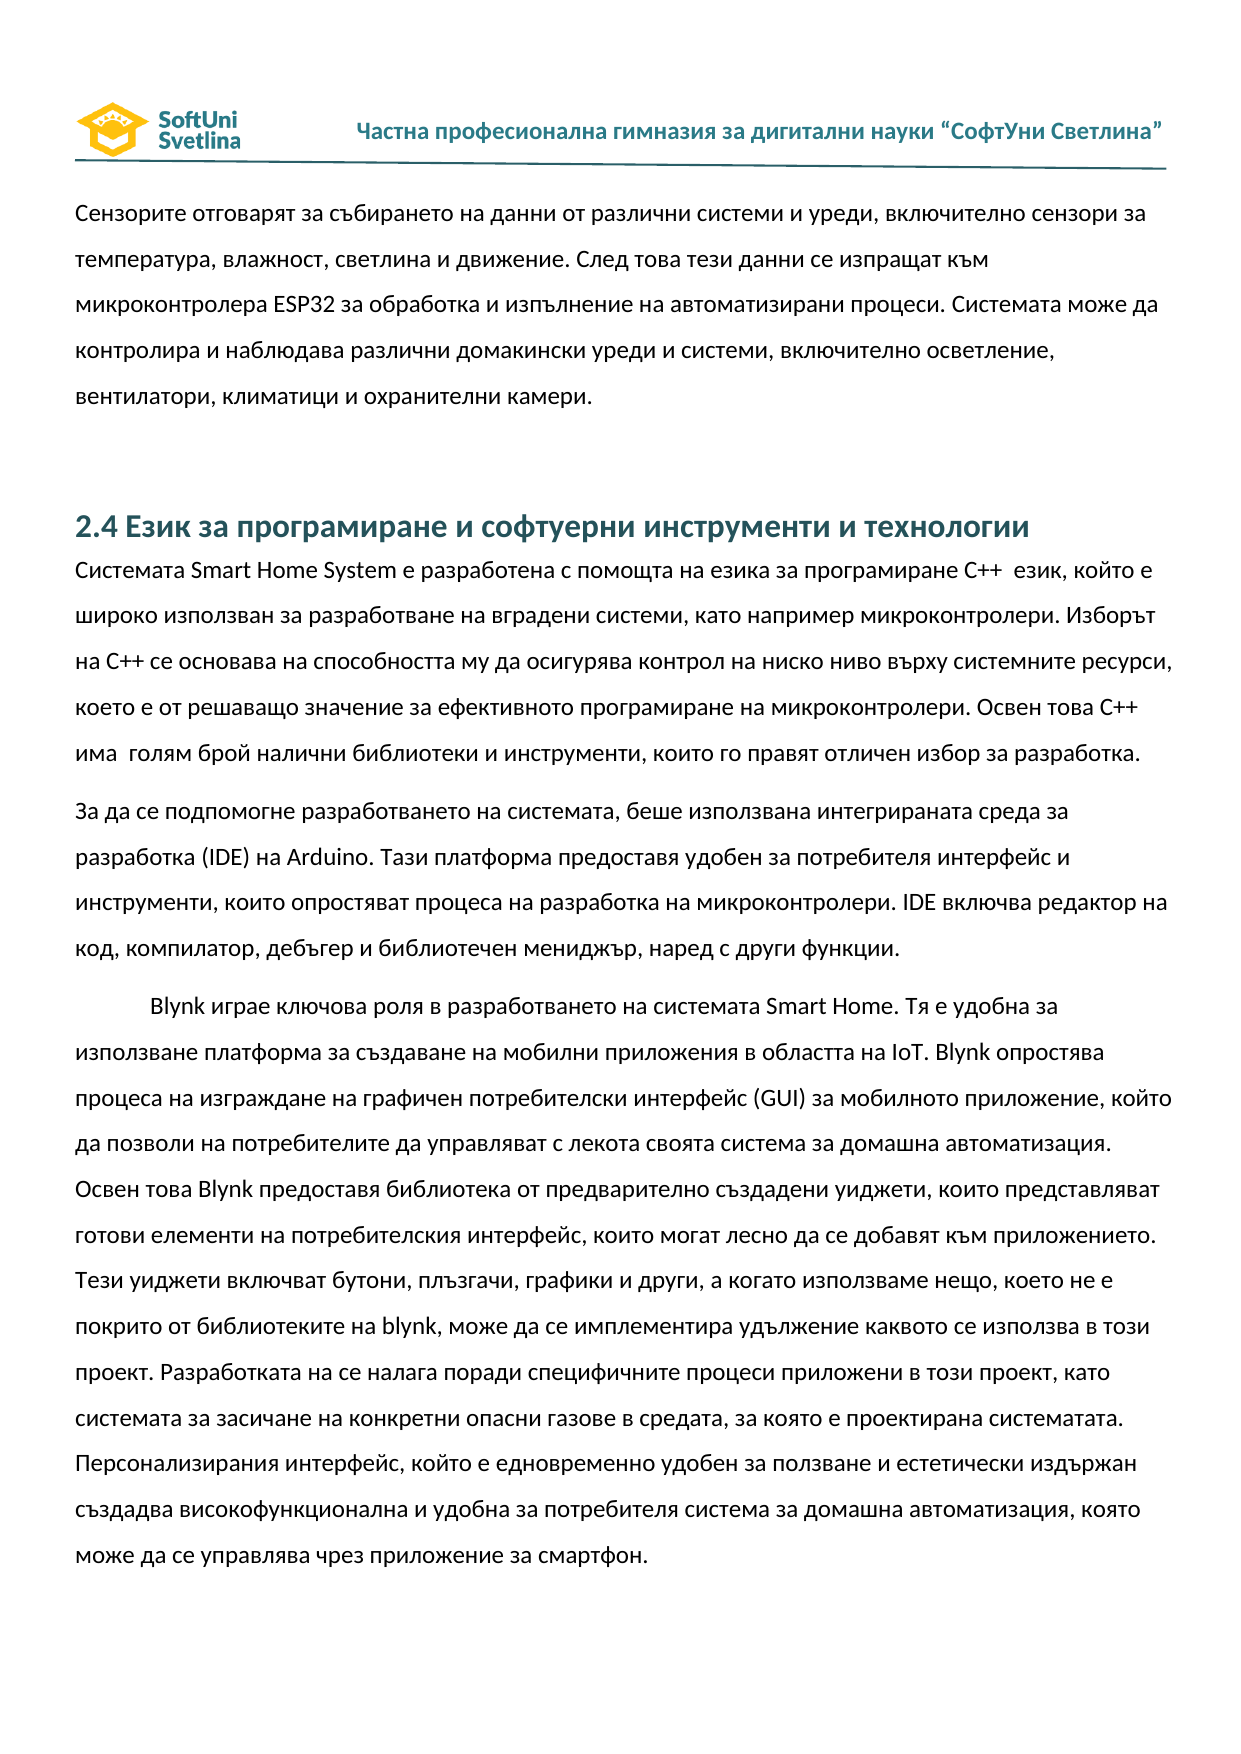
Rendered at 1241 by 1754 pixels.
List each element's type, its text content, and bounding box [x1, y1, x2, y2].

text За да се подпомогне разработването на системата, беше използвана интегрираната среда за разработка (IDE) на Arduino. Тази платформа предоставя удобен за потребителя интерфейс и инструменти, които опростяват процеса на разработка на микроконтролери. IDE включва редактор на код, компилатор, дебъгер и библиотечен мениджър, наред с други функции. [75, 795, 1181, 963]
text Системата Smart Home System е разработена с помощта на езика за програмиране C++ език, който е широко използван за разработване на вградени системи, като например микроконтролери. Изборът на C++ се основава на способността му да осигурява контрол на ниско ниво върху системните ресурси, което е от решаващо значение за ефективното програмиране на микроконтролери. Освен това C++ има голям брой налични библиотеки и инструменти, които го правят отличен избор за разработка. [75, 554, 1181, 767]
text Сензорите отговарят за събирането на данни от различни системи и уреди, включително сензори за температура, влажност, светлина и движение. След това тези данни се изпращат към микроконтролера ESP32 за обработка и изпълнение на автоматизирани процеси. Системата може да контролира и наблюдава различни домакински уреди и системи, включително осветление, вентилатори, климатици и охранителни камери. [75, 197, 1181, 410]
picture [75, 102, 240, 157]
text Blynk играе ключова роля в разработването на системата Smart Home. Тя е удобна за използване платформа за създаване на мобилни приложения в областта на IoT. Blynk опростява процеса на изграждане на графичен потребителски интерфейс (GUI) за мобилното приложение, който да позволи на потребителите да управляват с лекота своята система за домашна автоматизация. Освен това Blynk предоставя библиотека от предварително създадени уиджети, които представляват готови елементи на потребителския интерфейс, които могат лесно да се добавят към приложението. Тези уиджети включват бутони, плъзгачи, графики и други, а когато използваме нещо, което не е покрито от библиотеките на blynk, може да се имплементира удължение каквото се използва в този проект. Разработката на се налага поради специфичните процеси приложени в този проект, като системата за засичане на конкретни опасни газове в средата, за която е проектирана систематата. Персонализирания интерфейс, който е едновременно удобен за ползване и естетически издържан създадва високофункционална и удобна за потребителя система за домашна автоматизация, която може да се управлява чрез приложение за смартфон. [75, 990, 1181, 1569]
subtitle 2.4 Език за програмиране и софтуерни инструменти и технологии [75, 505, 1181, 545]
